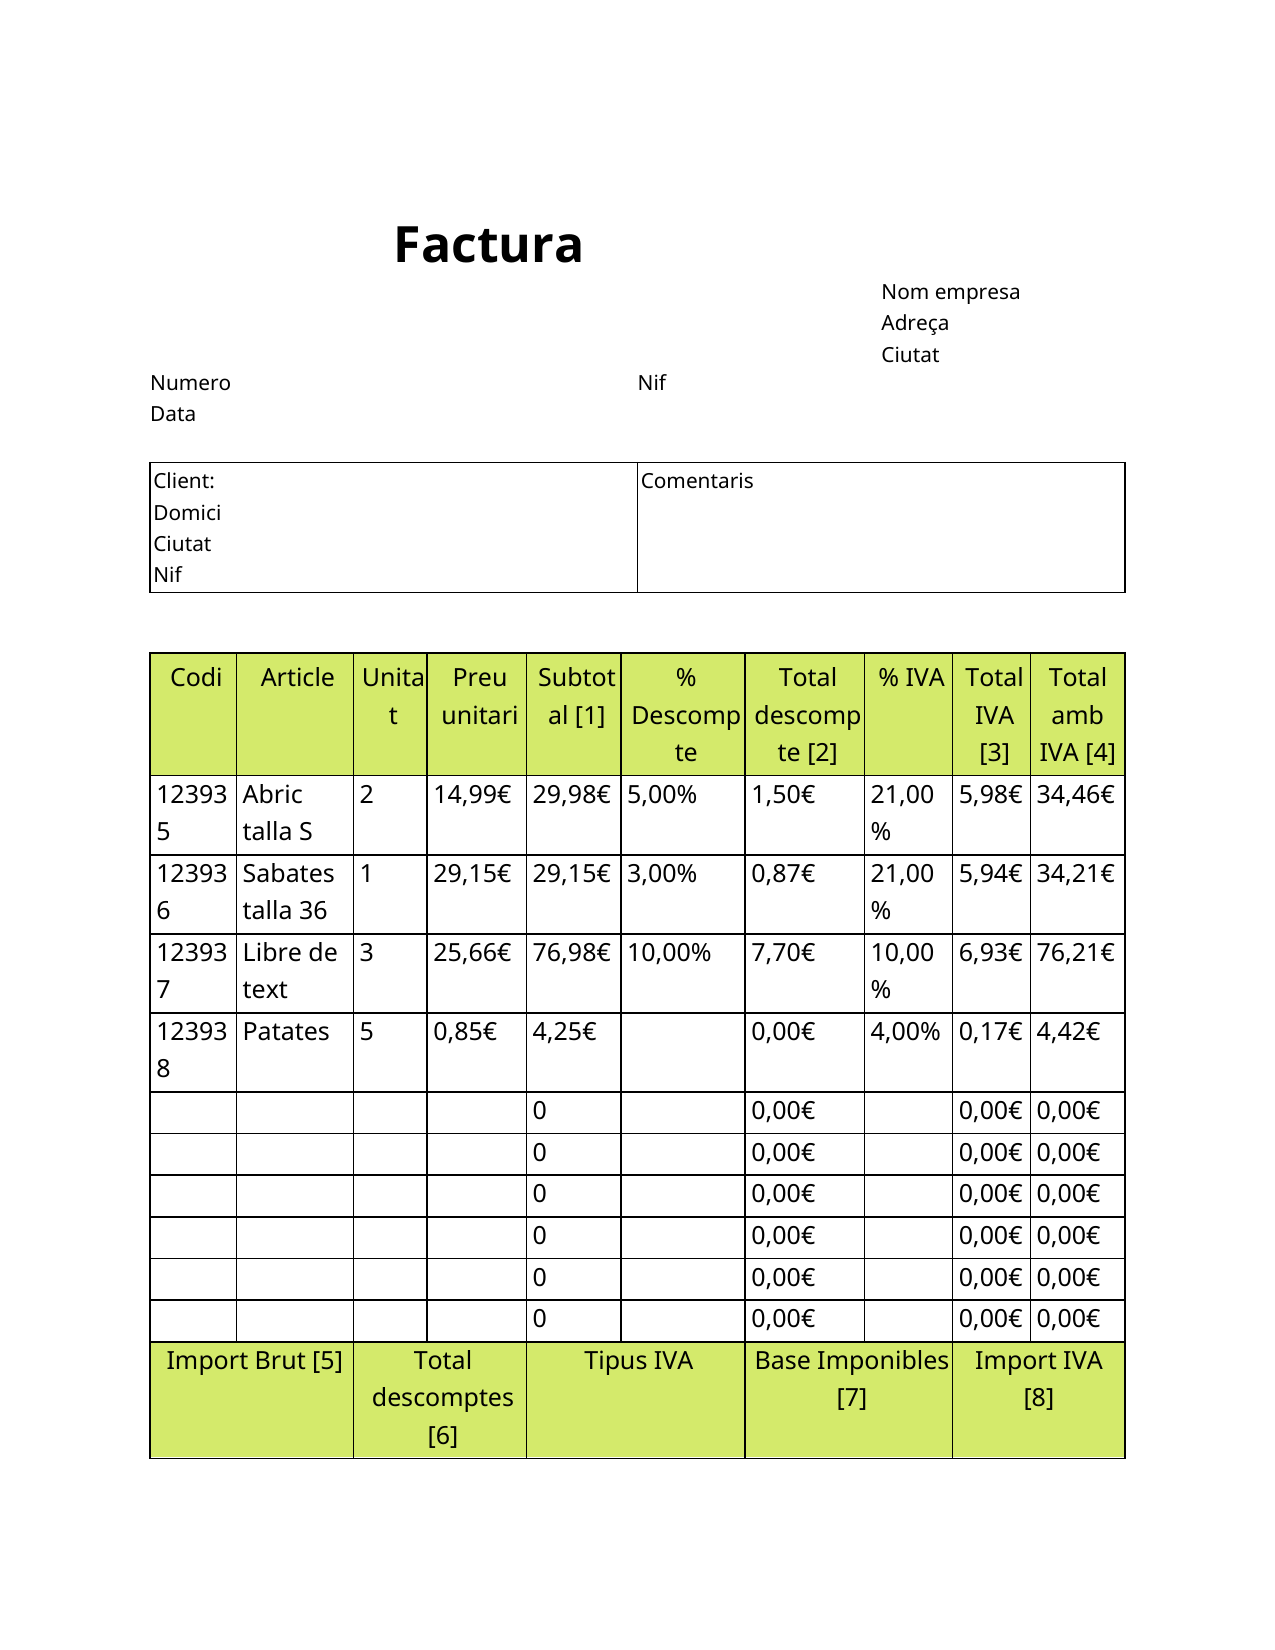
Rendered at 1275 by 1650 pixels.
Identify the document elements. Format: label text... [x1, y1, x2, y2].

table_cell Abric talla S [237, 776, 353, 854]
table_cell [394, 368, 637, 428]
table_cell [151, 1301, 236, 1341]
table_cell [881, 428, 1125, 462]
table_cell 0,00€ [953, 1301, 1030, 1341]
table_cell 0,00€ [1031, 1301, 1124, 1341]
table_cell 0,00€ [1031, 1176, 1124, 1216]
table_cell 0,00€ [746, 1014, 864, 1091]
table_cell 29,15€ [428, 856, 526, 933]
table_cell 0 [527, 1259, 620, 1299]
table_cell 21,00% [865, 776, 952, 854]
table_cell [354, 1301, 426, 1341]
table_cell [428, 1218, 526, 1258]
table_cell 0,17€ [953, 1014, 1030, 1091]
table_header Article [237, 654, 353, 775]
table_cell 5,00% [622, 776, 744, 854]
table_cell [151, 1259, 236, 1299]
table_cell 3 [354, 935, 426, 1012]
table_cell 123937 [151, 935, 236, 1012]
table_cell 0,00€ [953, 1134, 1030, 1174]
table_cell [237, 1259, 353, 1299]
table_header % Descompte [622, 654, 744, 775]
table_cell 4,00% [865, 1014, 952, 1091]
table_header Unitat [354, 654, 426, 775]
table_cell [428, 1134, 526, 1174]
table_cell [354, 1259, 426, 1299]
table_cell [237, 1218, 353, 1258]
table_cell [428, 1176, 526, 1216]
table_cell 4,42€ [1031, 1014, 1124, 1091]
table_cell 0 [527, 1134, 620, 1174]
table_cell 6,93€ [953, 935, 1030, 1012]
table_cell 5,94€ [953, 856, 1030, 933]
table_cell [151, 1093, 236, 1133]
table_cell 10,00% [622, 935, 744, 1012]
table_cell 0,00€ [953, 1259, 1030, 1299]
table_cell [865, 1134, 952, 1174]
table_cell 1,50€ [746, 776, 864, 854]
table_cell Libre de text [237, 935, 353, 1012]
table_cell [428, 1259, 526, 1299]
table_cell [150, 277, 394, 368]
table_cell 0 [527, 1218, 620, 1258]
table_cell [638, 277, 881, 368]
table_cell 123936 [151, 856, 236, 933]
table_cell 76,98€ [527, 935, 620, 1012]
table_cell [237, 1093, 353, 1133]
table_cell [151, 1218, 236, 1258]
table_cell [237, 1301, 353, 1341]
table_cell [865, 1218, 952, 1258]
table_cell 123935 [151, 776, 236, 854]
table_cell 34,21€ [1031, 856, 1124, 933]
table_cell 2 [354, 776, 426, 854]
table_cell [151, 1134, 236, 1174]
table_cell [150, 428, 394, 462]
table_cell 4,25€ [527, 1014, 620, 1091]
table_cell 5,98€ [953, 776, 1030, 854]
table_cell [622, 1093, 744, 1133]
table_header Factura [394, 209, 637, 277]
table_cell 0 [527, 1301, 620, 1341]
table_cell 123938 [151, 1014, 236, 1091]
table_cell 0,85€ [428, 1014, 526, 1091]
table_cell [622, 1259, 744, 1299]
table_cell 0,00€ [953, 1176, 1030, 1216]
table_cell Tipus IVA [527, 1343, 744, 1457]
table_cell [881, 368, 1125, 428]
table_cell [354, 1134, 426, 1174]
table_cell 0,00€ [1031, 1259, 1124, 1299]
table_cell 0,00€ [746, 1259, 864, 1299]
table_cell 0 [527, 1176, 620, 1216]
table_cell [865, 1093, 952, 1133]
table_cell [865, 1301, 952, 1341]
table_cell 0 [527, 1093, 620, 1133]
table_cell Comentaris [638, 463, 1124, 592]
table_cell Numero Data [150, 368, 394, 428]
table_cell [354, 1093, 426, 1133]
table_header Subtotal [1] [527, 654, 620, 775]
table_cell 34,46€ [1031, 776, 1124, 854]
table_cell [638, 428, 881, 462]
table_cell [622, 1176, 744, 1216]
table_cell [237, 1134, 353, 1174]
table_cell 10,00% [865, 935, 952, 1012]
table_cell 0,00€ [1031, 1218, 1124, 1258]
table_header [638, 209, 881, 277]
table_cell Nif [638, 368, 881, 428]
table_cell 0,00€ [746, 1134, 864, 1174]
table_cell 0,00€ [953, 1218, 1030, 1258]
table_cell [865, 1176, 952, 1216]
table_cell 29,15€ [527, 856, 620, 933]
table_cell Client: Domici Ciutat Nif [151, 463, 637, 592]
table_cell 0,00€ [1031, 1093, 1124, 1133]
table_header [881, 209, 1125, 277]
table_cell 0,00€ [953, 1093, 1030, 1133]
table_cell 0,00€ [1031, 1134, 1124, 1174]
table_header % IVA [865, 654, 952, 775]
table_cell 0,00€ [746, 1218, 864, 1258]
table_cell Patates [237, 1014, 353, 1091]
table_cell Sabates talla 36 [237, 856, 353, 933]
table_cell 0,00€ [746, 1301, 864, 1341]
table_cell [354, 1218, 426, 1258]
table_header [150, 209, 394, 277]
table_header Preu unitari [428, 654, 526, 775]
table_cell [394, 428, 637, 462]
table_cell 25,66€ [428, 935, 526, 1012]
table_cell [428, 1301, 526, 1341]
table_cell Nom empresa Adreça Ciutat [881, 277, 1125, 368]
table_cell 0,00€ [746, 1093, 864, 1133]
table_cell [622, 1301, 744, 1341]
table_header Total IVA [3] [953, 654, 1030, 775]
table_cell Import Brut [5] [151, 1343, 353, 1457]
table_cell [354, 1176, 426, 1216]
table_cell [622, 1014, 744, 1091]
table_cell 76,21€ [1031, 935, 1124, 1012]
table_cell 7,70€ [746, 935, 864, 1012]
table_cell [622, 1134, 744, 1174]
table_cell 21,00% [865, 856, 952, 933]
table_cell Total descomptes [6] [354, 1343, 526, 1457]
table_cell Base Imponibles [7] [746, 1343, 952, 1457]
table_cell [865, 1259, 952, 1299]
table_cell 5 [354, 1014, 426, 1091]
table_cell [622, 1218, 744, 1258]
table_header Total descompte [2] [746, 654, 864, 775]
table_cell 0,00€ [746, 1176, 864, 1216]
table_cell [151, 1176, 236, 1216]
table_cell [237, 1176, 353, 1216]
table_cell 3,00% [622, 856, 744, 933]
table_cell [428, 1093, 526, 1133]
table_header Codi [151, 654, 236, 775]
table_cell 29,98€ [527, 776, 620, 854]
table_cell 1 [354, 856, 426, 933]
table_cell [394, 277, 637, 368]
table_header Total amb IVA [4] [1031, 654, 1124, 775]
table_cell 14,99€ [428, 776, 526, 854]
table_cell Import IVA [8] [953, 1343, 1124, 1457]
table_cell 0,87€ [746, 856, 864, 933]
